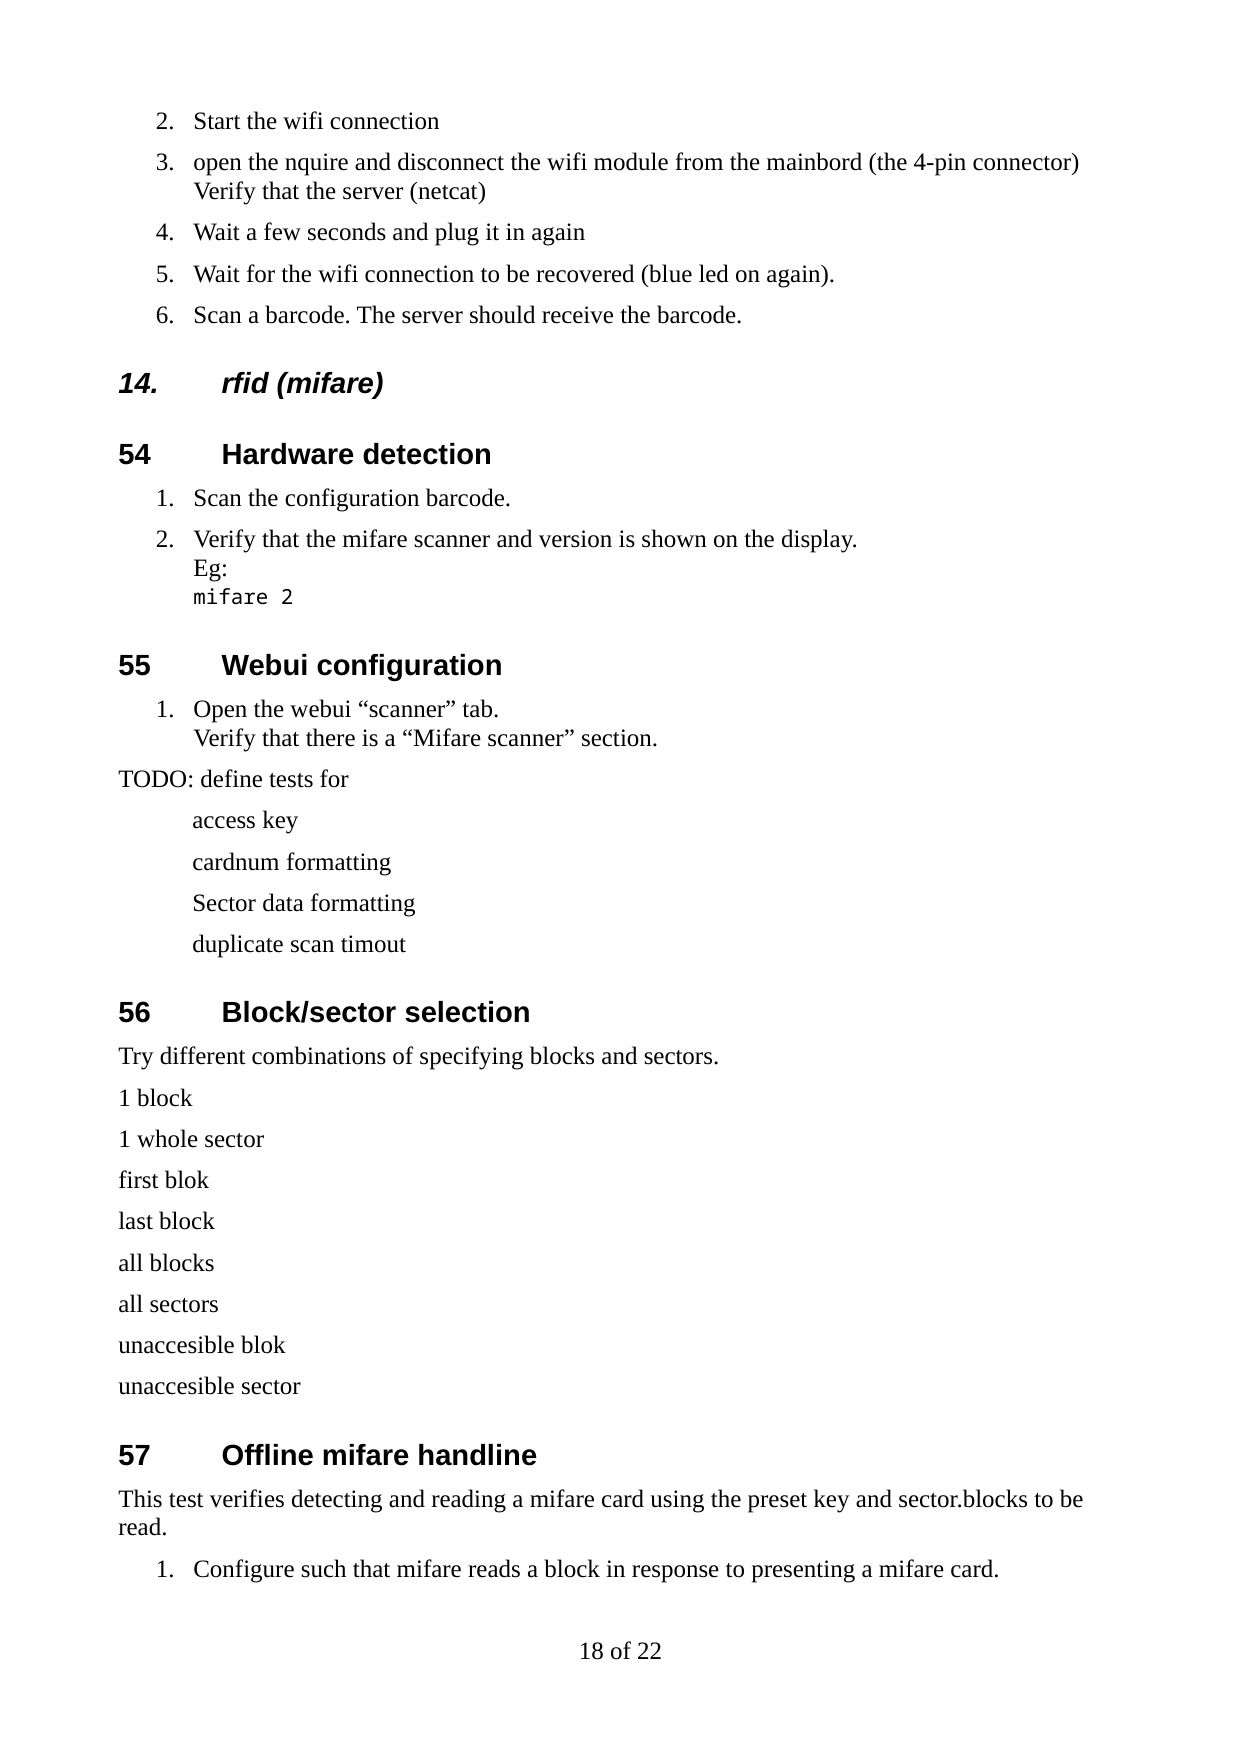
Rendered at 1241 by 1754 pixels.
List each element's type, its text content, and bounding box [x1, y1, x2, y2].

list Verify that the mifare scanner and version is shown on the display. Eg: mifare 2 [156, 524, 1122, 611]
list Wait a few seconds and plug it in again [156, 217, 1122, 246]
text This test verifies detecting and reading a mifare card using the preset key and sector.blocks to be read. [118, 1484, 1122, 1541]
list Scan a barcode. The server should receive the barcode. [156, 300, 1122, 329]
text access key [118, 805, 1122, 834]
text unaccesible blok [118, 1330, 1122, 1359]
text Try different combinations of specifying blocks and sectors. [118, 1041, 1122, 1070]
text 1 block [118, 1083, 1122, 1111]
text unaccesible sector [118, 1371, 1122, 1400]
text cardnum formatting [118, 847, 1122, 875]
list Wait for the wifi connection to be recovered (blue led on again). [156, 259, 1122, 287]
text Sector data formatting [118, 888, 1122, 917]
text all blocks [118, 1248, 1122, 1276]
subtitle Offline mifare handline [118, 1438, 1122, 1471]
text TODO: define tests for [118, 764, 1122, 793]
list Start the wifi connection [156, 106, 1122, 135]
list Scan the configuration barcode. [156, 483, 1122, 512]
subtitle Webui configuration [118, 648, 1122, 682]
list open the nquire and disconnect the wifi module from the mainbord (the 4-pin connector) Verify that the server (netcat) [156, 147, 1122, 205]
text all sectors [118, 1289, 1122, 1318]
subtitle rfid (mifare) [118, 366, 1122, 400]
subtitle Hardware detection [118, 437, 1122, 471]
text first blok [118, 1165, 1122, 1194]
text 1 whole sector [118, 1124, 1122, 1153]
list Configure such that mifare reads a block in response to presenting a mifare card. [156, 1554, 1122, 1582]
list Open the webui “scanner” tab. Verify that there is a “Mifare scanner” section. [156, 694, 1122, 752]
text last block [118, 1206, 1122, 1235]
subtitle Block/sector selection [118, 995, 1122, 1029]
text duplicate scan timout [118, 929, 1122, 958]
